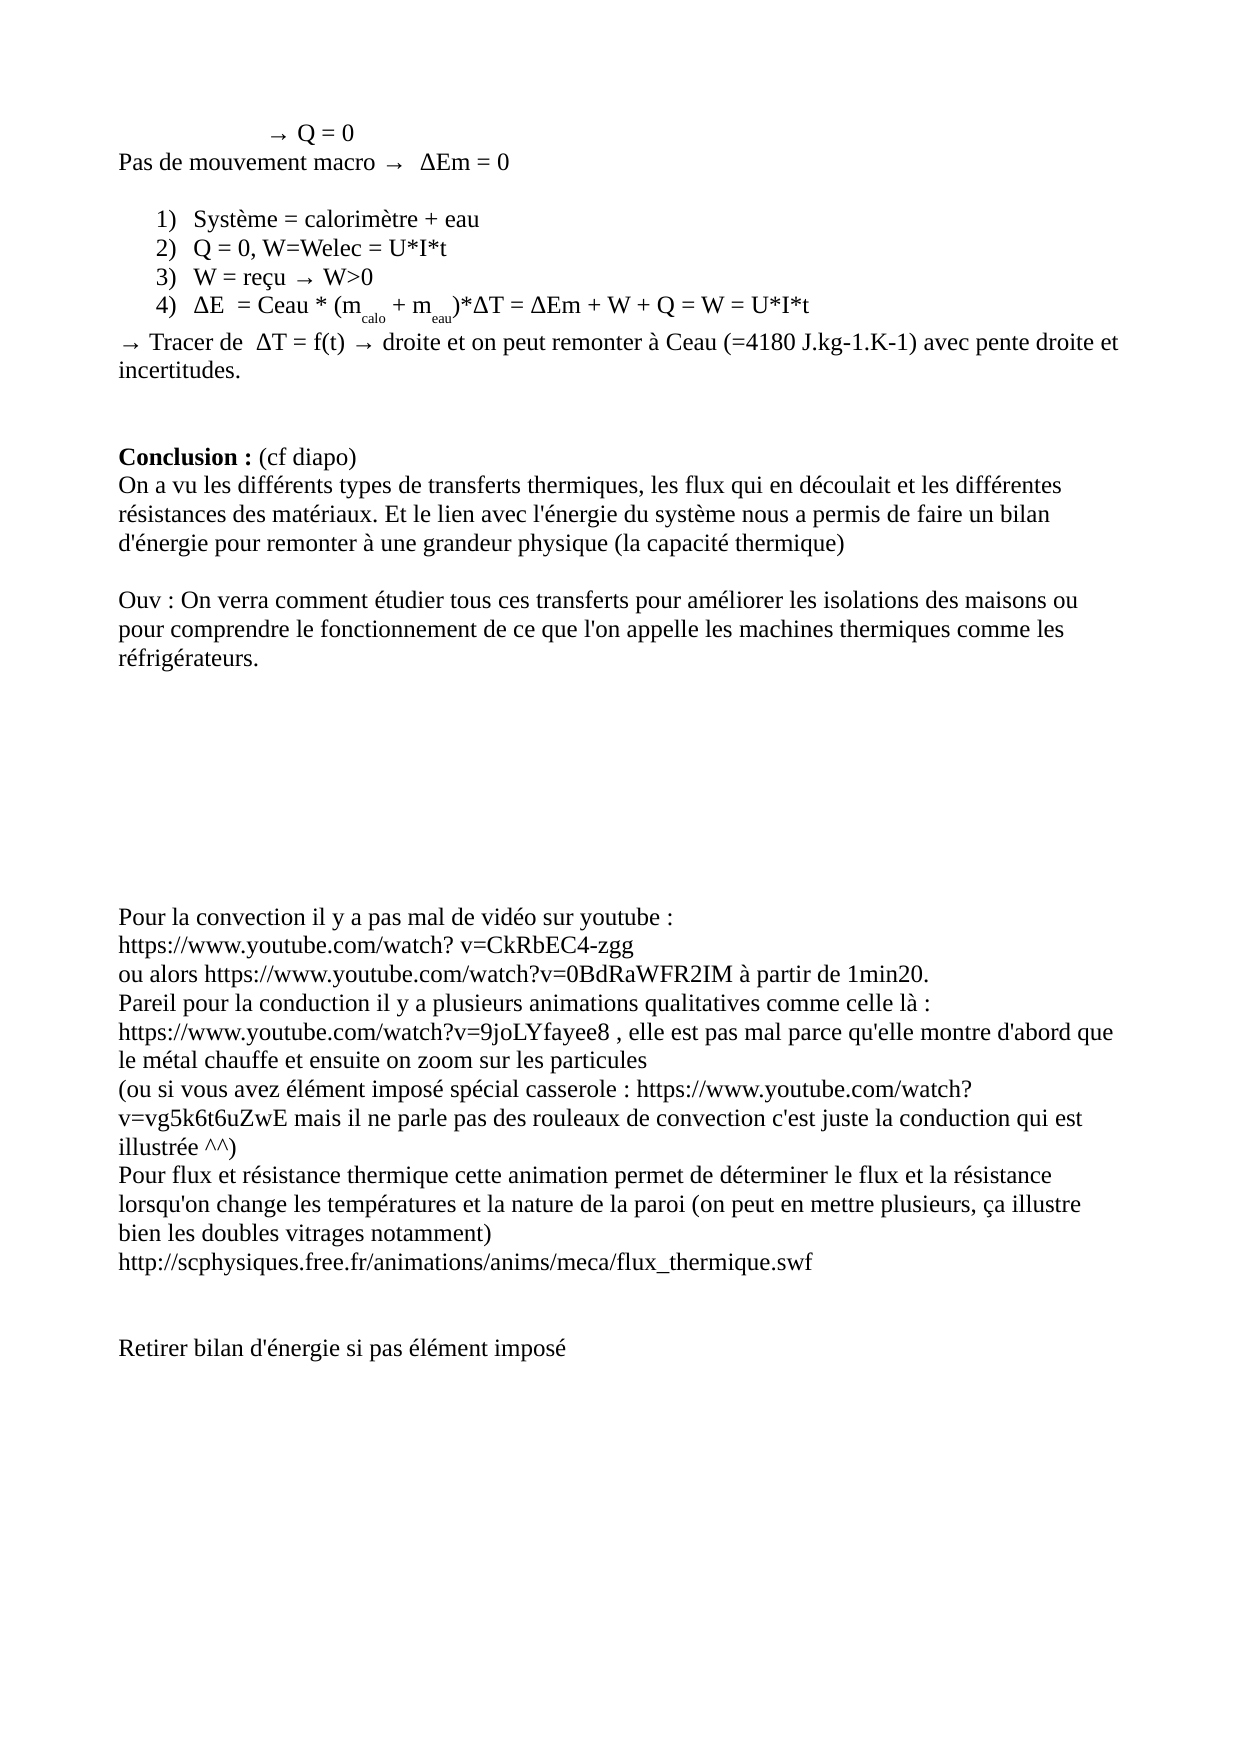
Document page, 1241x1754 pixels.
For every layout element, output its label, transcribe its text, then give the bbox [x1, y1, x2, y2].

text → Q = 0 [118, 118, 1122, 147]
text Conclusion : (cf diapo) [118, 442, 1122, 470]
text Ouv : On verra comment étudier tous ces transferts pour améliorer les isolations des maisons ou pour comprendre le fonctionnement de ce que l'on appelle les machines thermiques comme les réfrigérateurs. [118, 585, 1122, 672]
text https://www.youtube.com/watch? v=CkRbEC4-zgg [118, 930, 1122, 959]
list W = reçu → W>0 [156, 262, 1122, 291]
list Système = calorimètre + eau [156, 204, 1122, 233]
text → Tracer de ΔT = f(t) → droite et on peut remonter à Ceau (=4180 J.kg-1.K-1) avec pente droite et incertitudes. [118, 327, 1122, 384]
text ou alors https://www.youtube.com/watch?v=0BdRaWFR2IM à partir de 1min20. [118, 959, 1122, 988]
text Pour flux et résistance thermique cette animation permet de déterminer le flux et la résistance lorsqu'on change les températures et la nature de la paroi (on peut en mettre plusieurs, ça illustre bien les doubles vitrages notamment) http://scphysiques.free.fr/animations/anims/meca/flux_thermique.swf [118, 1160, 1122, 1275]
list ΔE = Ceau * (mcalo + meau)*ΔT = ΔEm + W + Q = W = U*I*t [156, 291, 1122, 327]
list Q = 0, W=Welec = U*I*t [156, 233, 1122, 262]
text (ou si vous avez élément imposé spécial casserole : https://www.youtube.com/watch?v=vg5k6t6uZwE mais il ne parle pas des rouleaux de convection c'est juste la conduction qui est illustrée ^^) [118, 1074, 1122, 1160]
text On a vu les différents types de transferts thermiques, les flux qui en découlait et les différentes résistances des matériaux. Et le lien avec l'énergie du système nous a permis de faire un bilan d'énergie pour remonter à une grandeur physique (la capacité thermique) [118, 470, 1122, 557]
text Pas de mouvement macro → ΔEm = 0 [118, 147, 1122, 176]
text Pour la convection il y a pas mal de vidéo sur youtube : [118, 902, 1122, 930]
text Retirer bilan d'énergie si pas élément imposé [118, 1333, 1122, 1362]
text Pareil pour la conduction il y a plusieurs animations qualitatives comme celle là : https://www.youtube.com/watch?v=9joLYfayee8 , elle est pas mal parce qu'elle montre d'abord que le métal chauffe et ensuite on zoom sur les particules [118, 988, 1122, 1074]
